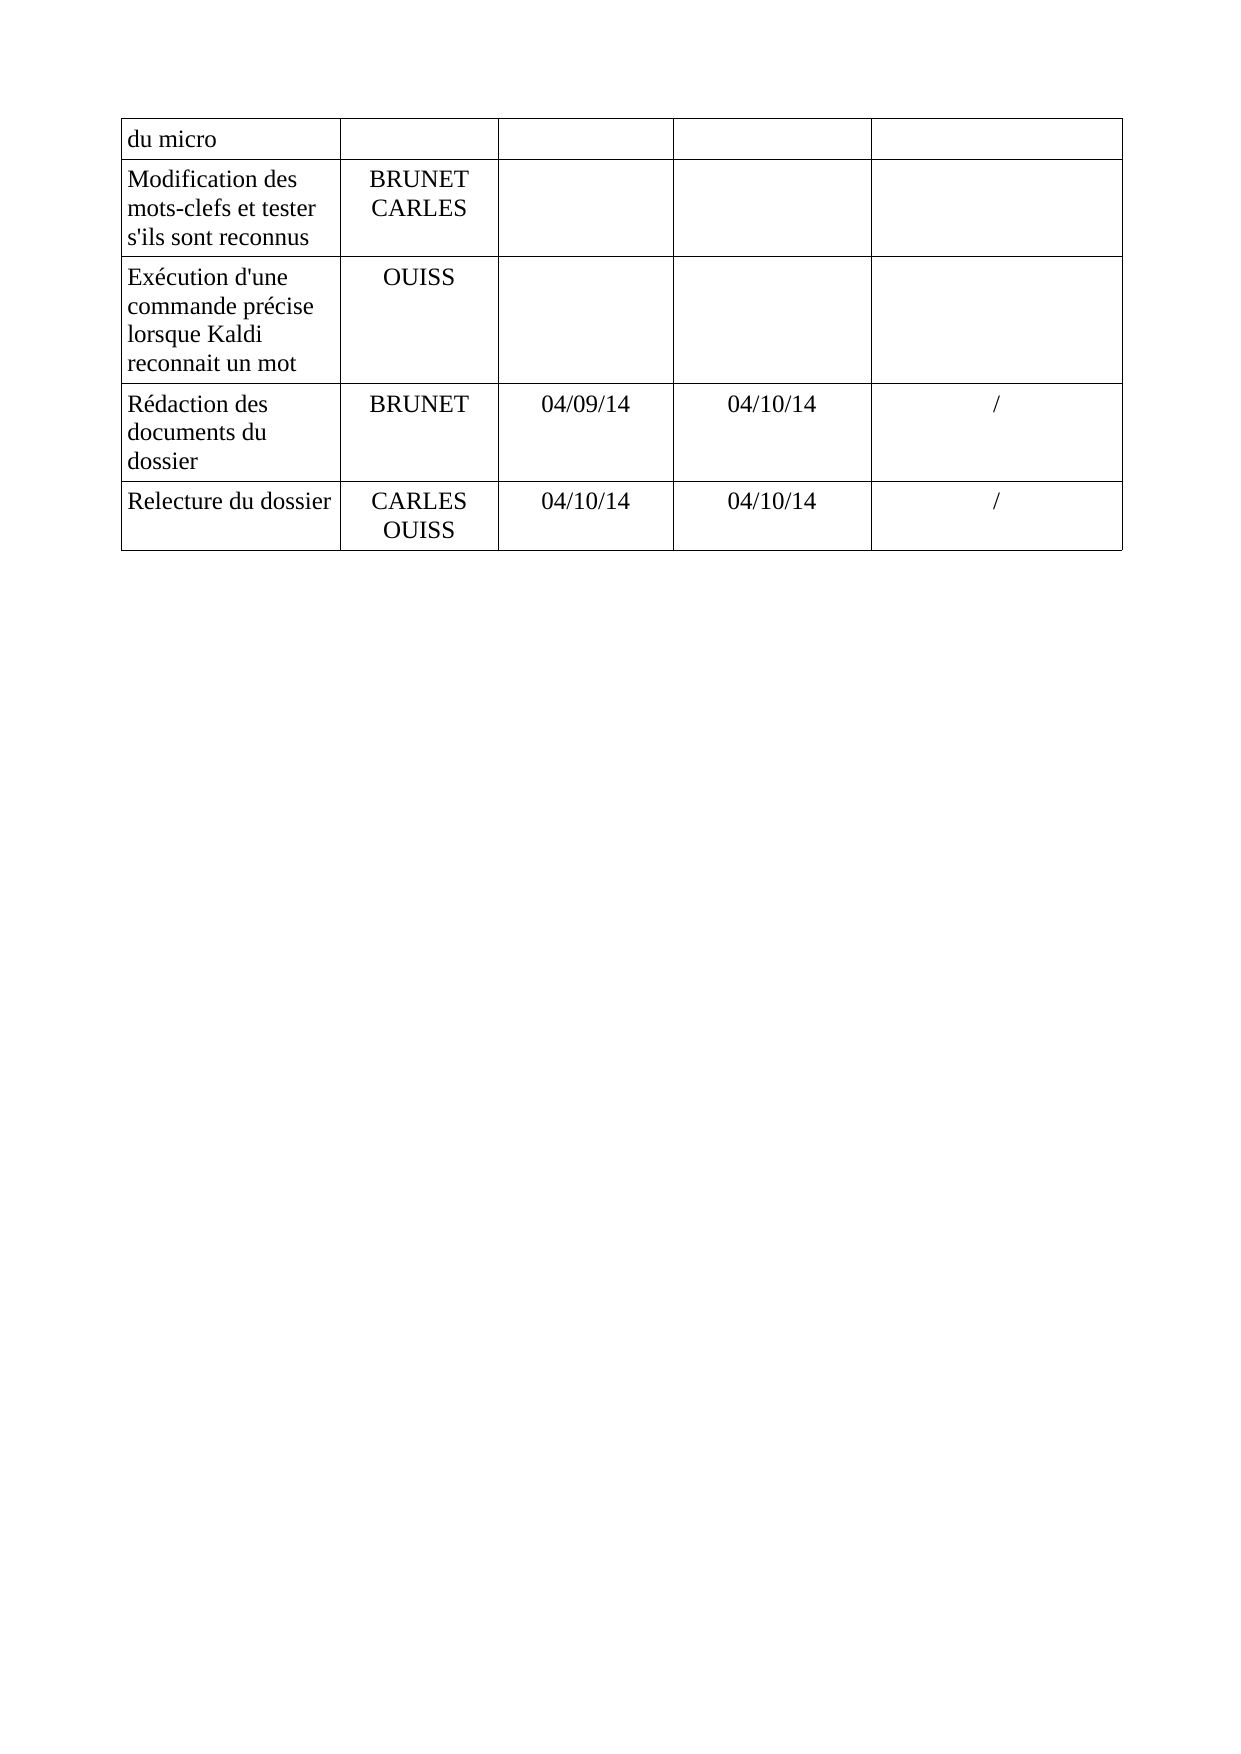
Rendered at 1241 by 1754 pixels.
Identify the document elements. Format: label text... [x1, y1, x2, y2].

table_cell 10/04/14 [499, 482, 673, 550]
table_cell [341, 119, 498, 158]
table_cell / [872, 384, 1122, 481]
table_cell Exécution d'une commande précise lorsque Kaldi reconnait un mot [122, 257, 340, 383]
table_cell Rédaction des documents du dossier [122, 384, 340, 481]
table_cell 10/04/14 [674, 482, 871, 550]
table_cell [674, 160, 871, 256]
table_cell BRUNET CARLES [341, 160, 498, 256]
table_cell Relecture du dossier [122, 482, 340, 550]
table_cell / [872, 482, 1122, 550]
table_cell [674, 257, 871, 383]
table_cell du micro [122, 119, 340, 158]
table_cell [499, 257, 673, 383]
table_cell [872, 119, 1122, 158]
table_cell Modification des mots-clefs et tester s'ils sont reconnus [122, 160, 340, 256]
table_cell 09/04/14 [499, 384, 673, 481]
table_cell OUISS [341, 257, 498, 383]
table_cell [499, 160, 673, 256]
table_cell [674, 119, 871, 158]
table_cell CARLES OUISS [341, 482, 498, 550]
table_cell 10/04/14 [674, 384, 871, 481]
table_cell [872, 160, 1122, 256]
table_cell [499, 119, 673, 158]
table_cell BRUNET [341, 384, 498, 481]
table_cell [872, 257, 1122, 383]
